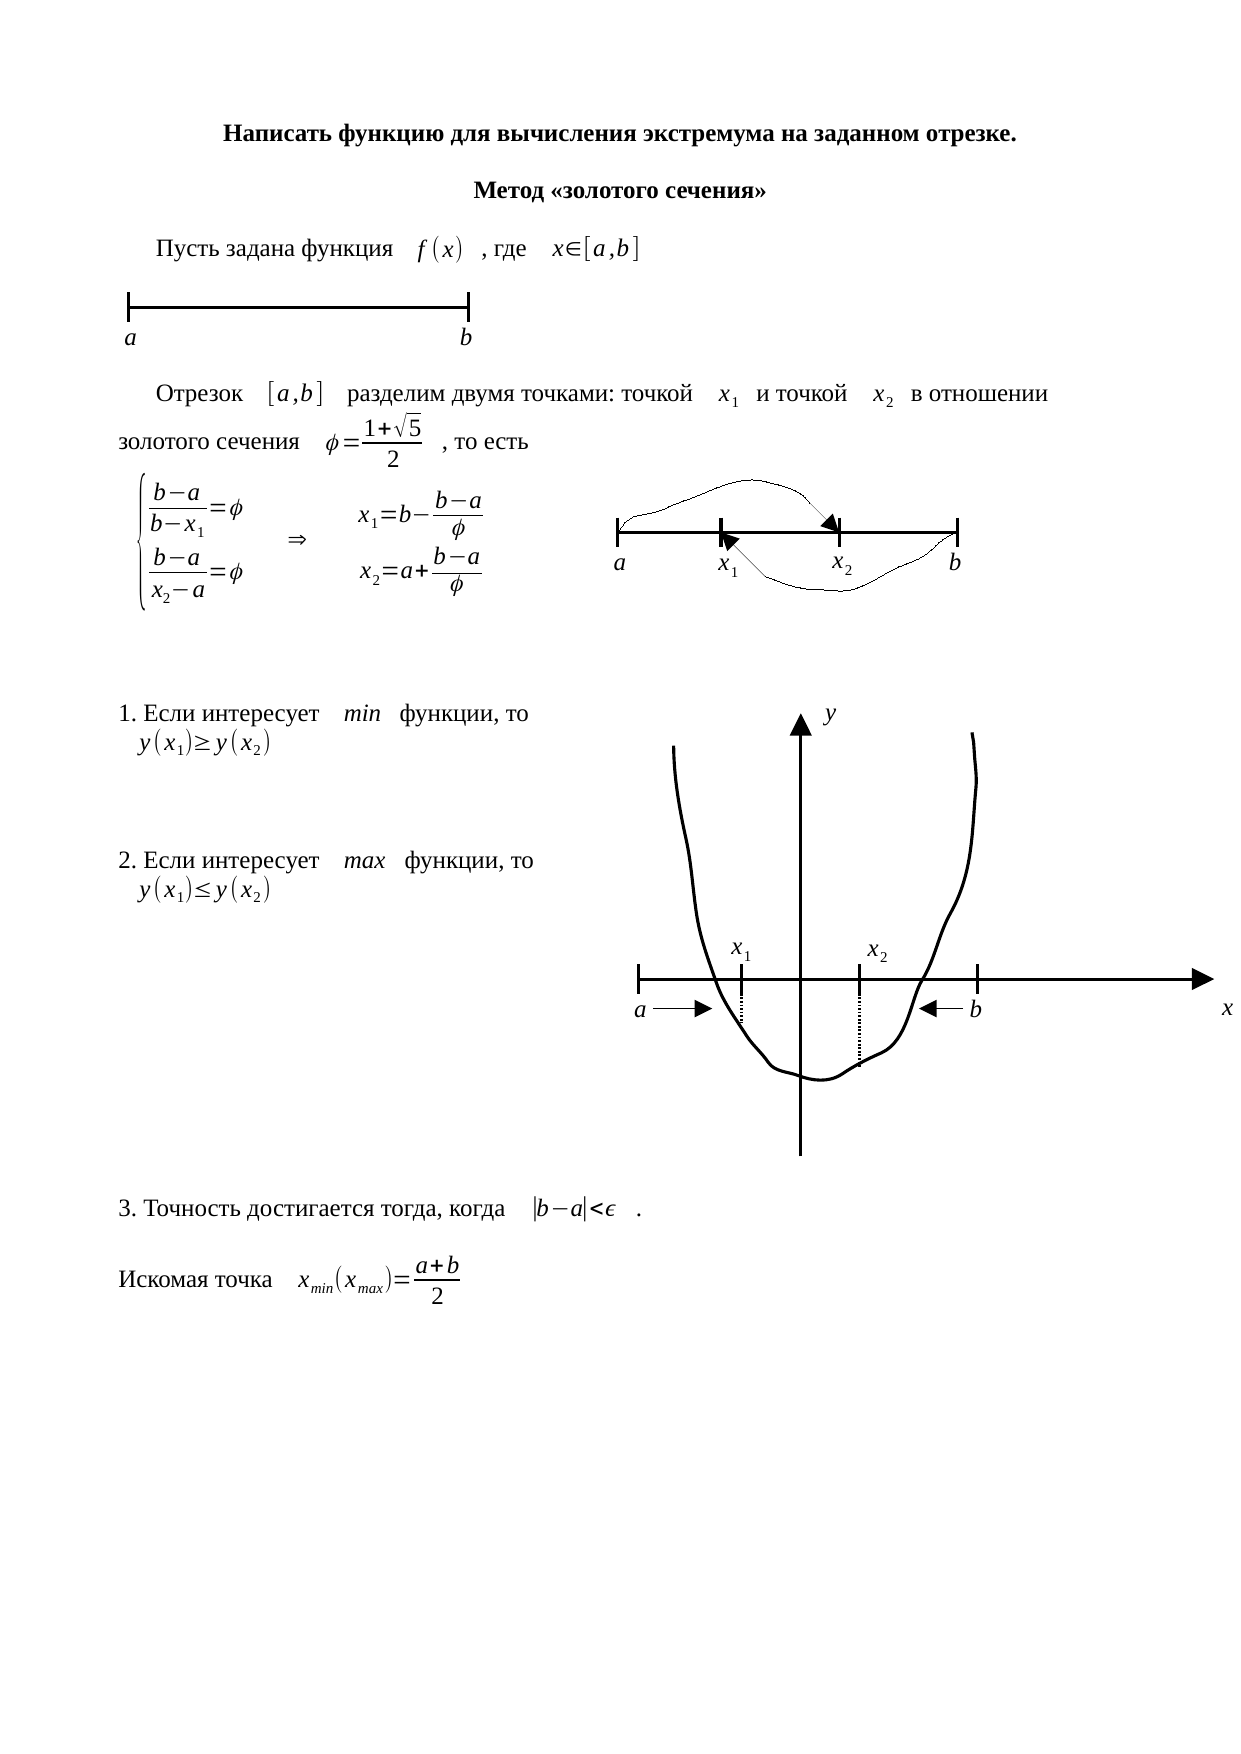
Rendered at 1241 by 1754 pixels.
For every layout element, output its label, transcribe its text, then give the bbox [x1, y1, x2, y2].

text [690, 845, 799, 874]
text [802, 845, 969, 874]
text Отрезок разделим двумя точками: точкой и точкой в отношении золотого сечения , то есть [118, 378, 1122, 472]
text 1. Если интересует функции, то [118, 698, 1122, 727]
text Искомая точка [118, 1251, 1122, 1310]
text Пусть задана функция , где [118, 233, 1122, 263]
text Написать функцию для вычисления экстремума на заданном отрезке. [118, 118, 1122, 147]
text 3. Точность достигается тогда, когда . [118, 1193, 1122, 1222]
text [968, 845, 1122, 874]
text Метод «золотого сечения» [118, 176, 1122, 204]
text 2. Если интересует функции, то [118, 845, 689, 874]
